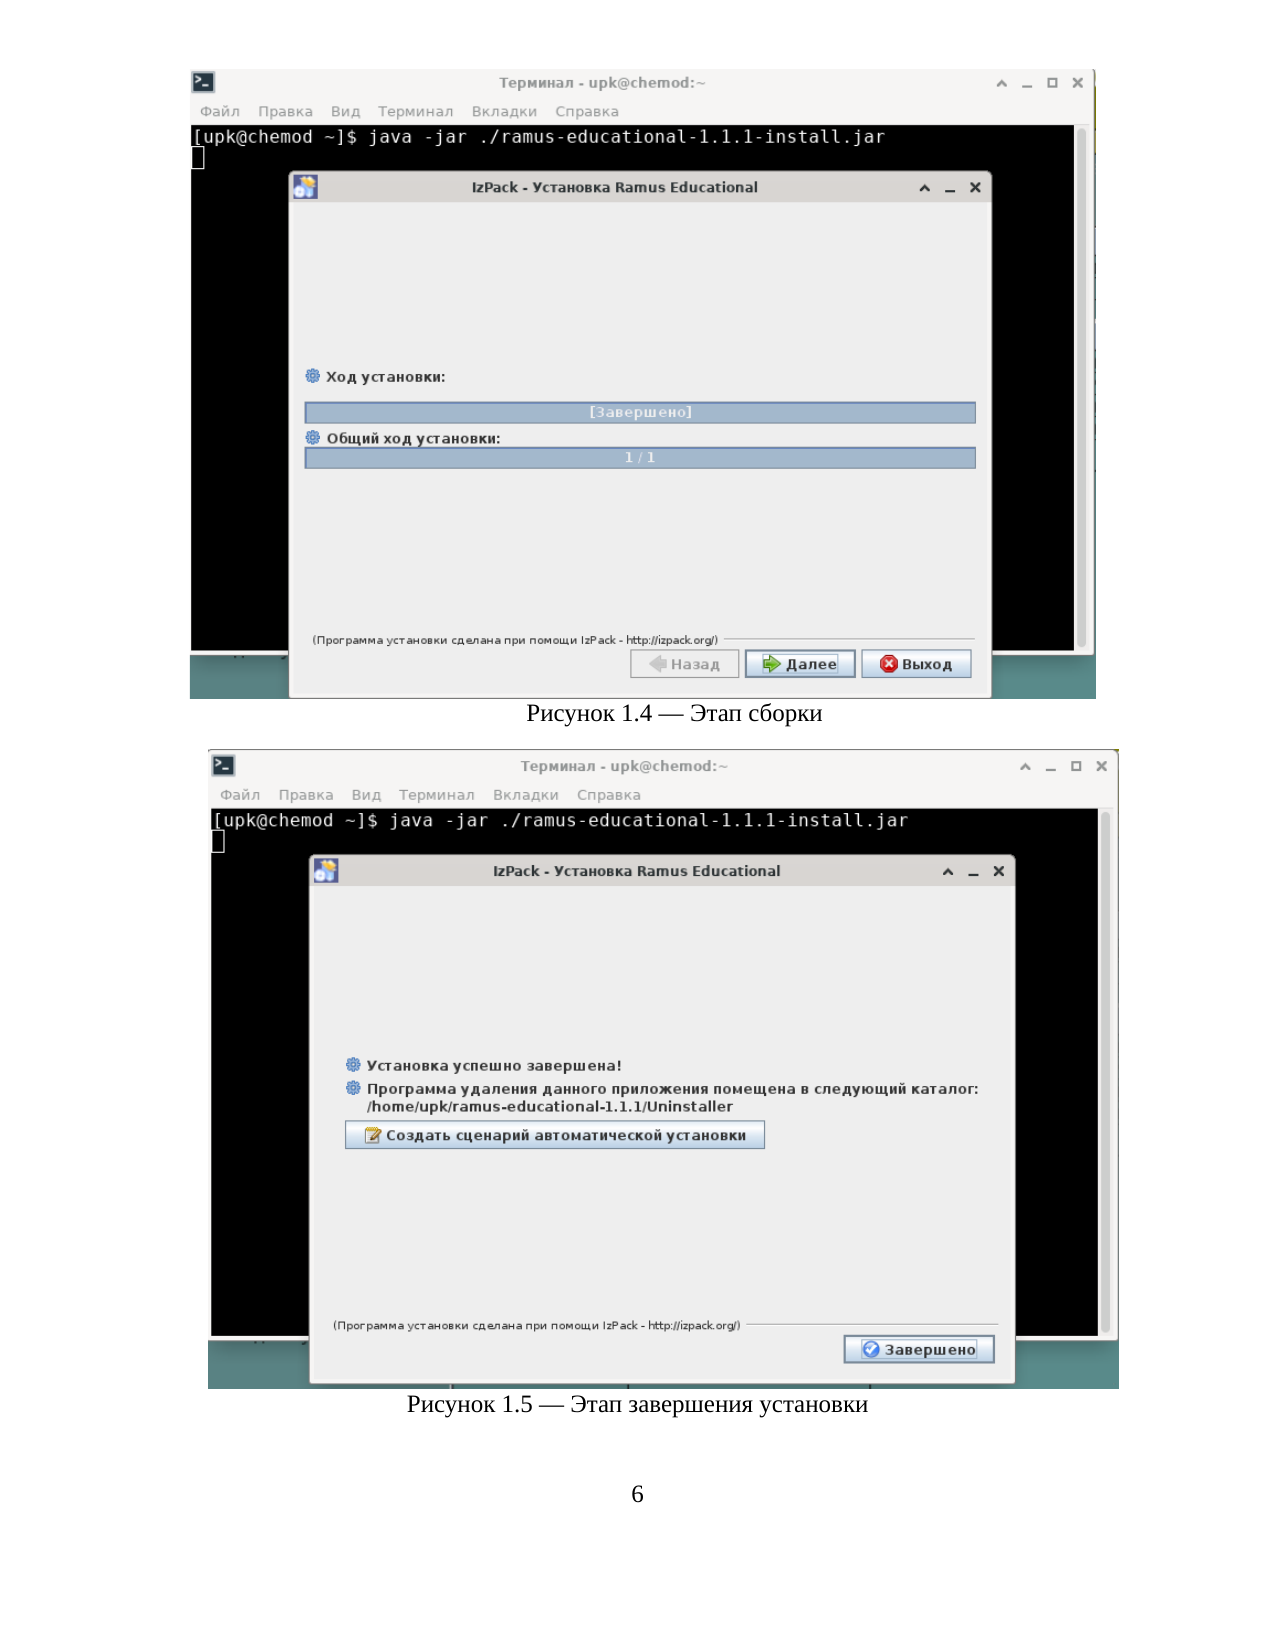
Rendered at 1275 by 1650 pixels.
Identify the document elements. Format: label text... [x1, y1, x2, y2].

text Рисунок 1.5 — Этап завершения установки [118, 727, 1157, 1417]
picture [189, 69, 1096, 699]
picture [208, 749, 1119, 1389]
text Рисунок 1.4 — Этап сборки [118, 142, 1157, 727]
